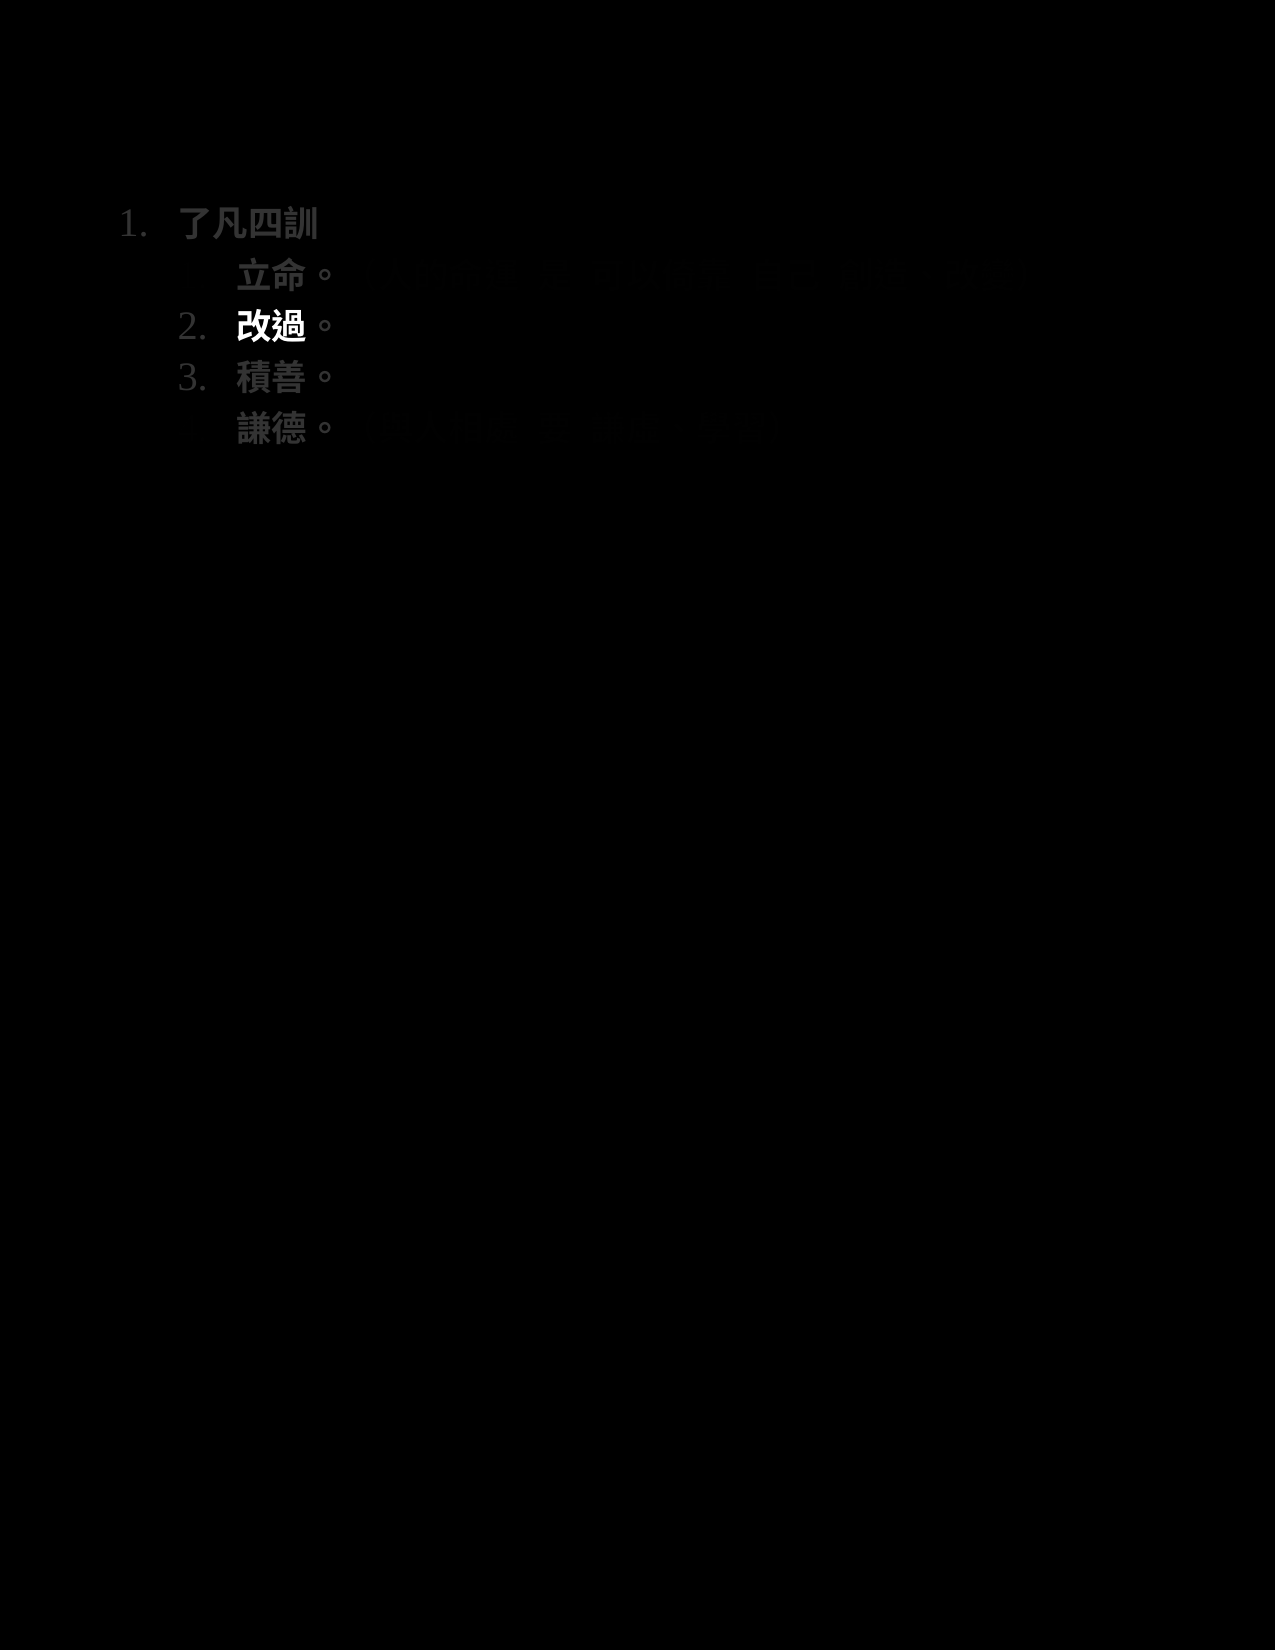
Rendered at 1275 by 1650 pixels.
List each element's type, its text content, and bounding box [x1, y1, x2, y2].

list 積善。 [177, 349, 1157, 401]
list 改過。 [177, 298, 1157, 349]
list 謙德。（與人相處 要 謙虛、學習） [177, 401, 1157, 452]
list 立命。（人的命運 是 可以倚靠 自己 創造、改變） [177, 247, 1157, 298]
list 了凡四訓 [118, 196, 1157, 247]
